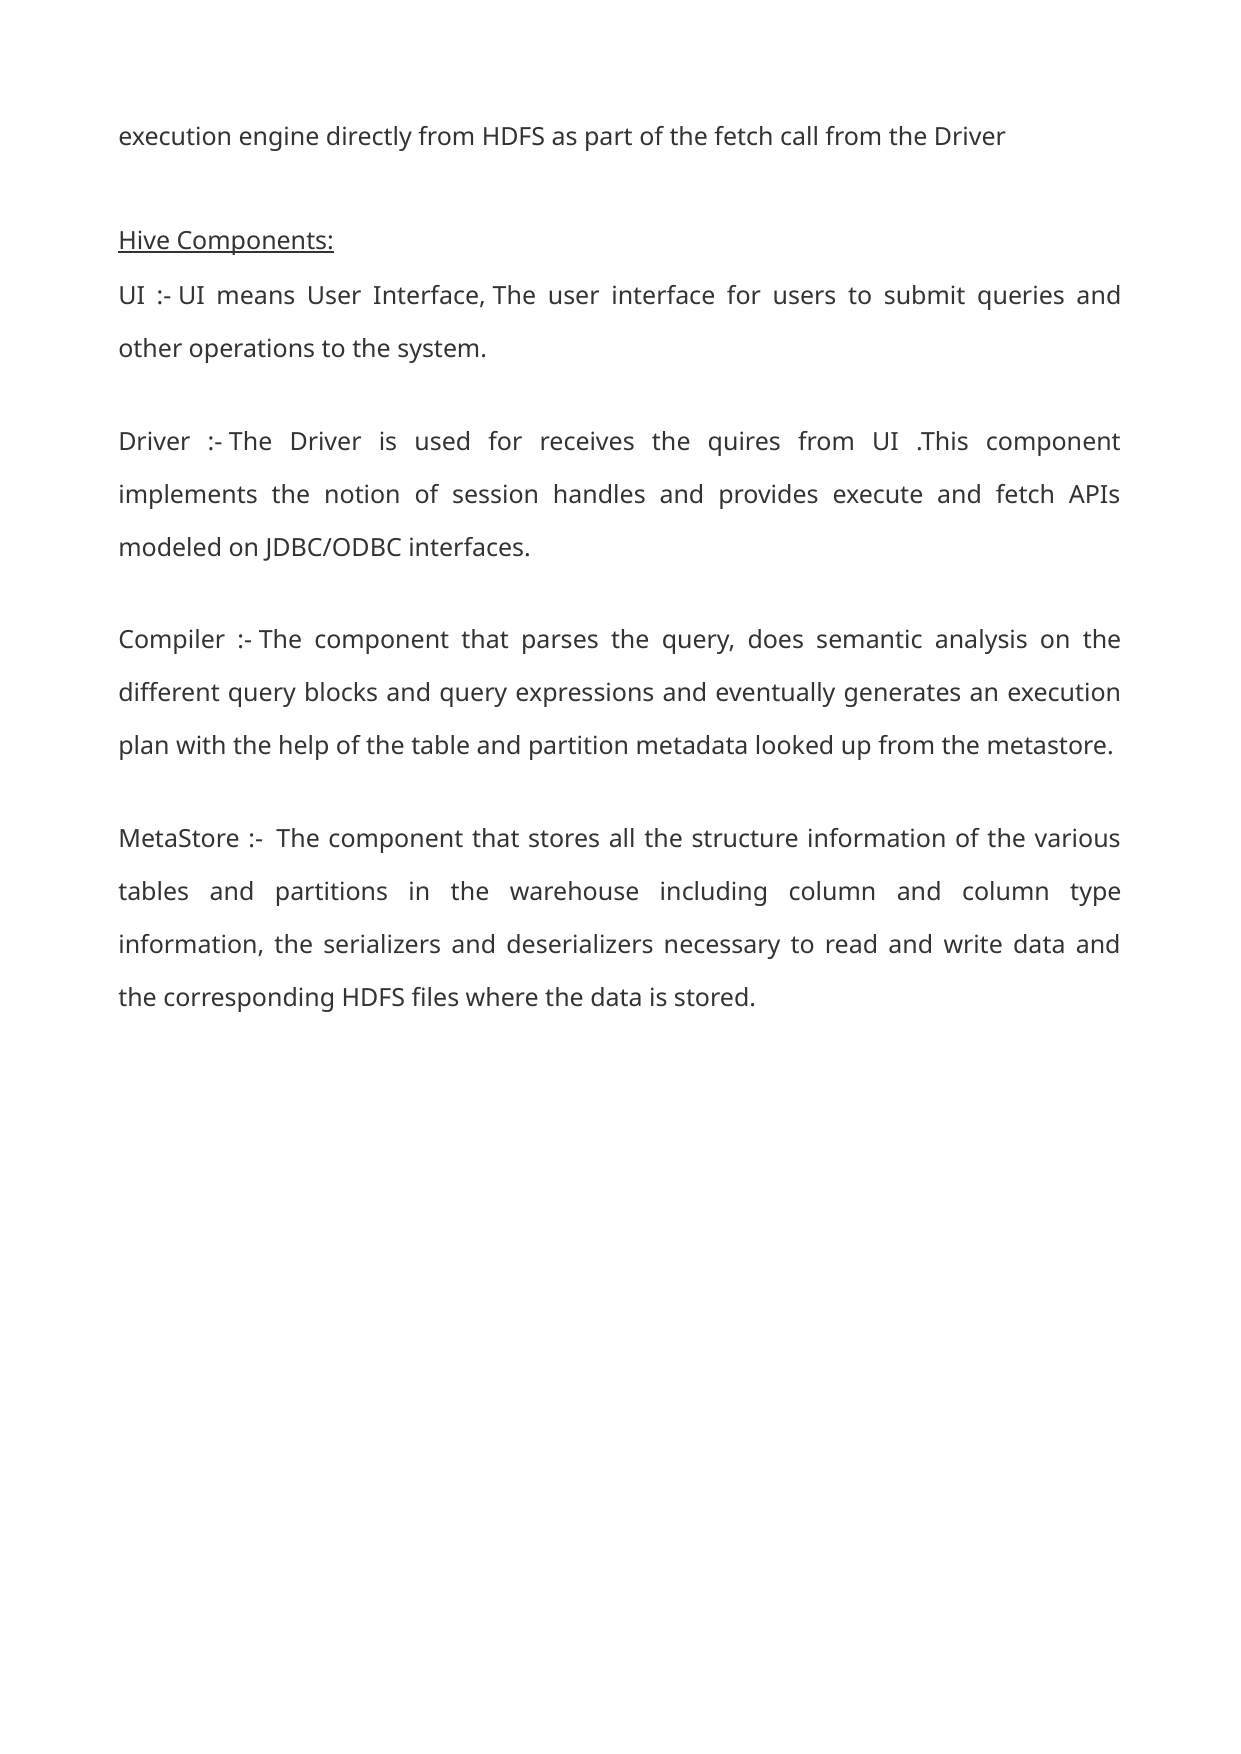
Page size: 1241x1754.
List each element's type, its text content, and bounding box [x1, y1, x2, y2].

text UI :- UI means User Interface, The user interface for users to submit queries and other operations to the system. [118, 278, 1122, 365]
text MetaStore :- The component that stores all the structure information of the various tables and partitions in the warehouse including column and column type information, the serializers and deserializers necessary to read and write data and the corresponding HDFS files where the data is stored. [118, 820, 1122, 1014]
text Driver :- The Driver is used for receives the quires from UI .This component implements the notion of session handles and provides execute and fetch APIs modeled on JDBC/ODBC interfaces. [118, 423, 1122, 564]
text Compiler :- The component that parses the query, does semantic analysis on the different query blocks and query expressions and eventually generates an execution plan with the help of the table and partition metadata looked up from the metastore. [118, 622, 1122, 762]
text Hive Components: [118, 223, 1122, 257]
text execution engine directly from HDFS as part of the fetch call from the Driver [118, 118, 1122, 152]
